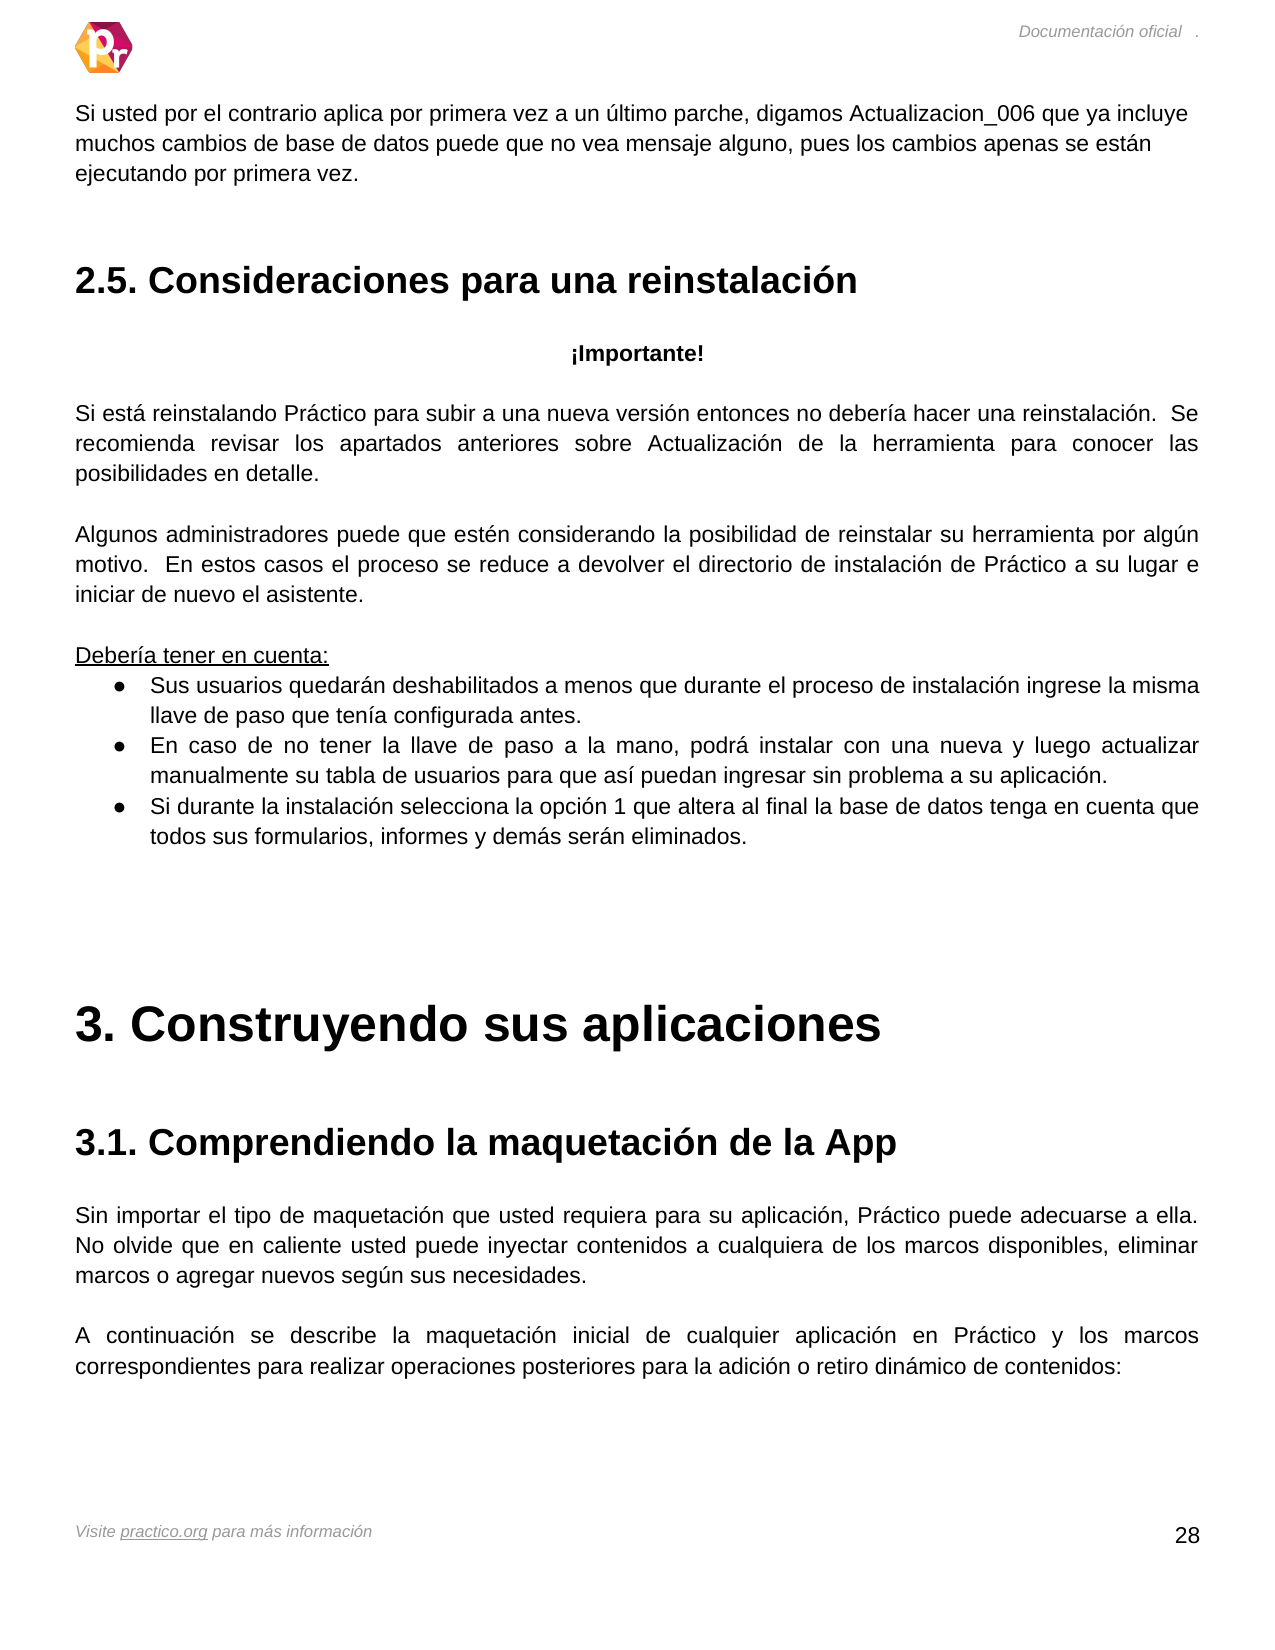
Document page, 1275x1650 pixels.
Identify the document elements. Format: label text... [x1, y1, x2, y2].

text Algunos administradores puede que estén considerando la posibilidad de reinstalar su herramienta por algún motivo. En estos casos el proceso se reduce a devolver el directorio de instalación de Práctico a su lugar e iniciar de nuevo el asistente. [75, 521, 1200, 607]
list Si durante la instalación selecciona la opción 1 que altera al final la base de datos tenga en cuenta que todos sus formularios, informes y demás serán eliminados. [112, 793, 1200, 849]
text Si está reinstalando Práctico para subir a una nueva versión entonces no debería hacer una reinstalación. Se recomienda revisar los apartados anteriores sobre Actualización de la herramienta para conocer las posibilidades en detalle. [75, 400, 1200, 487]
list Sus usuarios quedarán deshabilitados a menos que durante el proceso de instalación ingrese la misma llave de paso que tenía configurada antes. [112, 672, 1200, 728]
text ¡Importante! [75, 339, 1200, 366]
subtitle 2.5. Consideraciones para una reinstalación [75, 258, 1200, 301]
subtitle 3.1. Comprendiendo la maquetación de la App [75, 1120, 1200, 1163]
list En caso de no tener la llave de paso a la mano, podrá instalar con una nueva y luego actualizar manualmente su tabla de usuarios para que así puedan ingresar sin problema a su aplicación. [112, 732, 1200, 789]
text Si usted por el contrario aplica por primera vez a un último parche, digamos Actualizacion_006 que ya incluye muchos cambios de base de datos puede que no vea mensaje alguno, pues los cambios apenas se están ejecutando por primera vez. [75, 99, 1200, 186]
text Debería tener en cuenta: [75, 642, 1200, 668]
subtitle 3. Construyendo sus aplicaciones [75, 995, 1200, 1052]
text Sin importar el tipo de maquetación que usted requiera para su aplicación, Práctico puede adecuarse a ella. No olvide que en caliente usted puede inyectar contenidos a cualquiera de los marcos disponibles, eliminar marcos o agregar nuevos según sus necesidades. [75, 1202, 1200, 1288]
picture [75, 22, 133, 73]
text A continuación se describe la maquetación inicial de cualquier aplicación en Práctico y los marcos correspondientes para realizar operaciones posteriores para la adición o retiro dinámico de contenidos: [75, 1322, 1200, 1379]
